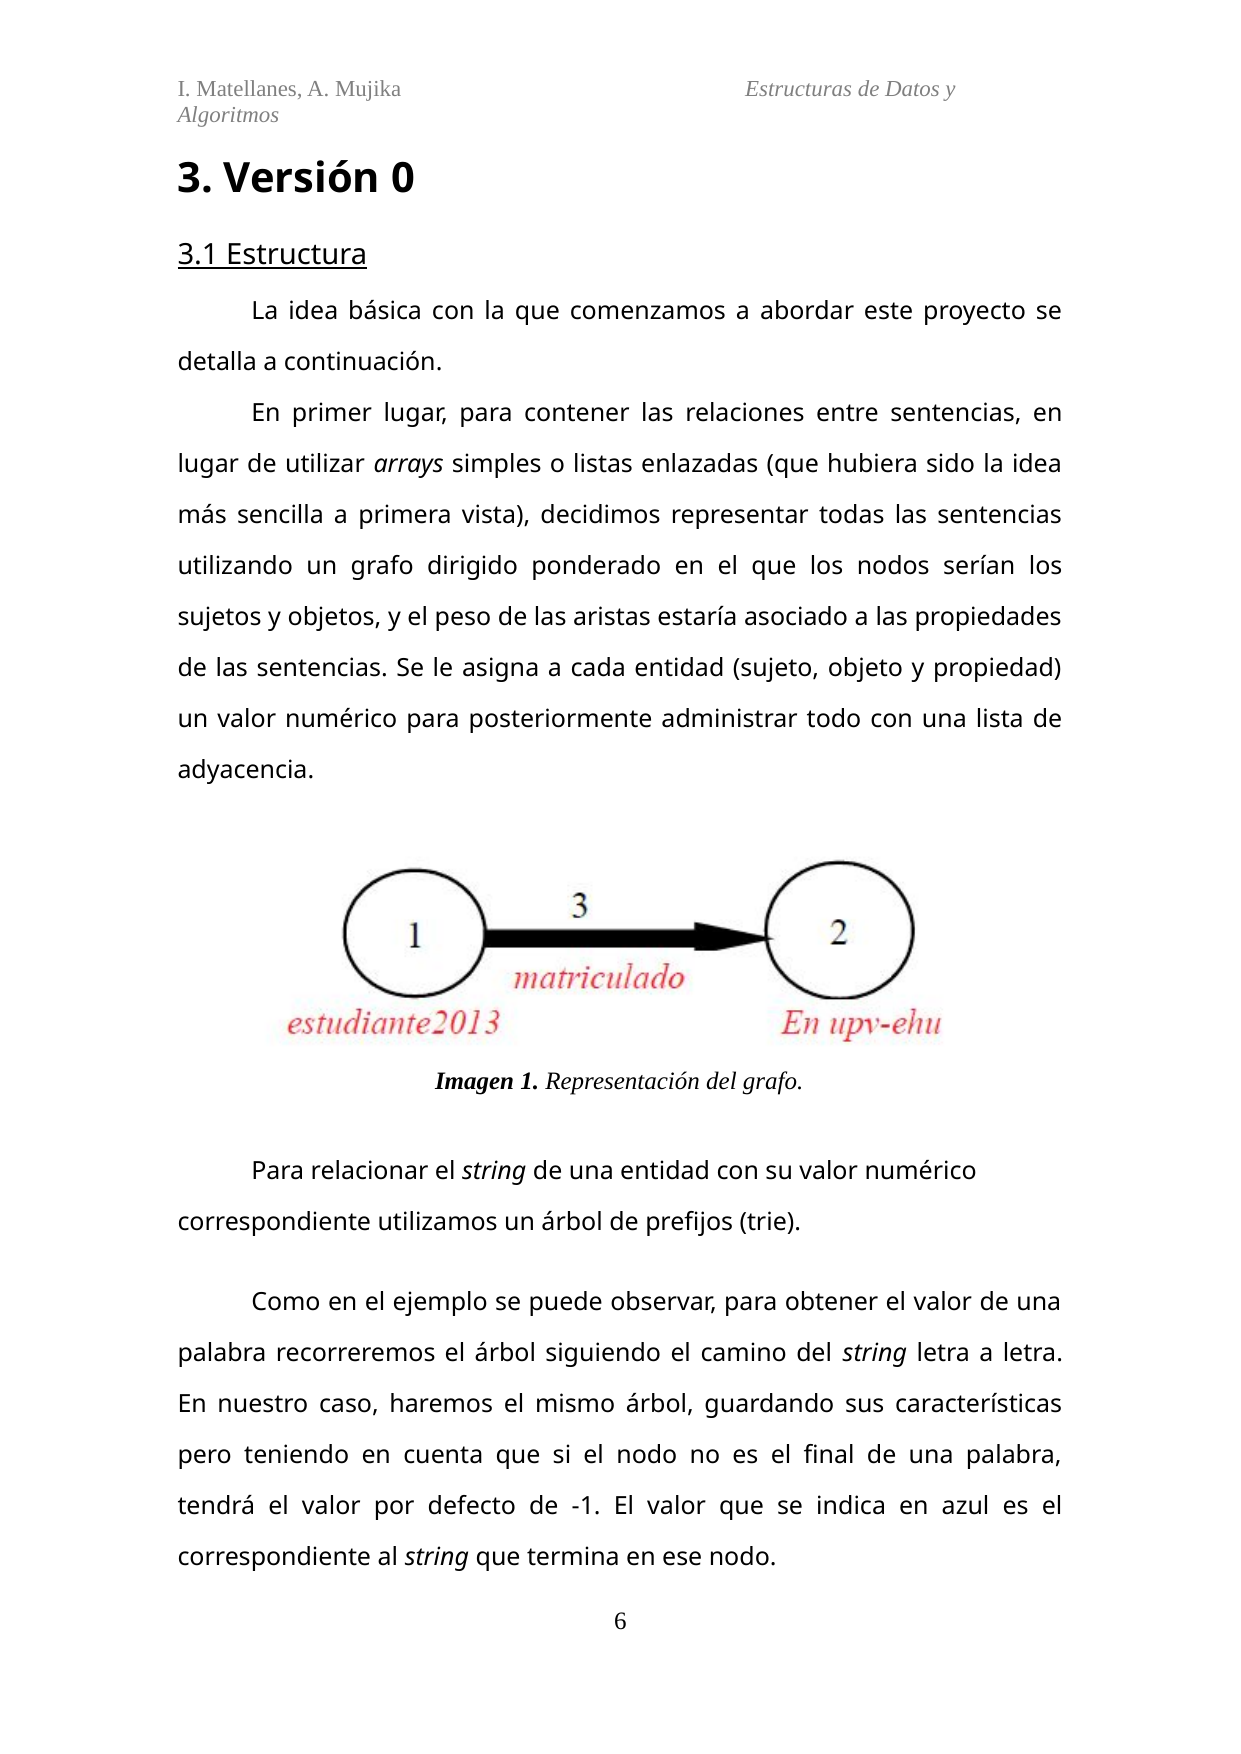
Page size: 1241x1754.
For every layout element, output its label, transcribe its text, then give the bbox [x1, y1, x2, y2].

text Para relacionar el string de una entidad con su valor numérico correspondiente utilizamos un árbol de prefijos (trie). [177, 1152, 1063, 1237]
text Como en el ejemplo se puede observar, para obtener el valor de una palabra recorreremos el árbol siguiendo el camino del string letra a letra. En nuestro caso, haremos el mismo árbol, guardando sus características pero teniendo en cuenta que si el nodo no es el final de una palabra, tendrá el valor por defecto de -1. El valor que se indica en azul es el correspondiente al string que termina en ese nodo. [177, 1283, 1063, 1572]
text En primer lugar, para contener las relaciones entre sentencias, en lugar de utilizar arrays simples o listas enlazadas (que hubiera sido la idea más sencilla a primera vista), decidimos representar todas las sentencias utilizando un grafo dirigido ponderado en el que los nodos serían los sujetos y objetos, y el peso de las aristas estaría asociado a las propiedades de las sentencias. Se le asigna a cada entidad (sujeto, objeto y propiedad) un valor numérico para posteriormente administrar todo con una lista de adyacencia. [177, 395, 1063, 786]
text 3. Versión 0 [177, 148, 1063, 204]
text La idea básica con la que comenzamos a abordar este proyecto se detalla a continuación. [177, 293, 1063, 378]
text Imagen 1. Representación del grafo. [177, 1066, 1063, 1095]
text 3.1 Estructura [177, 233, 1063, 273]
